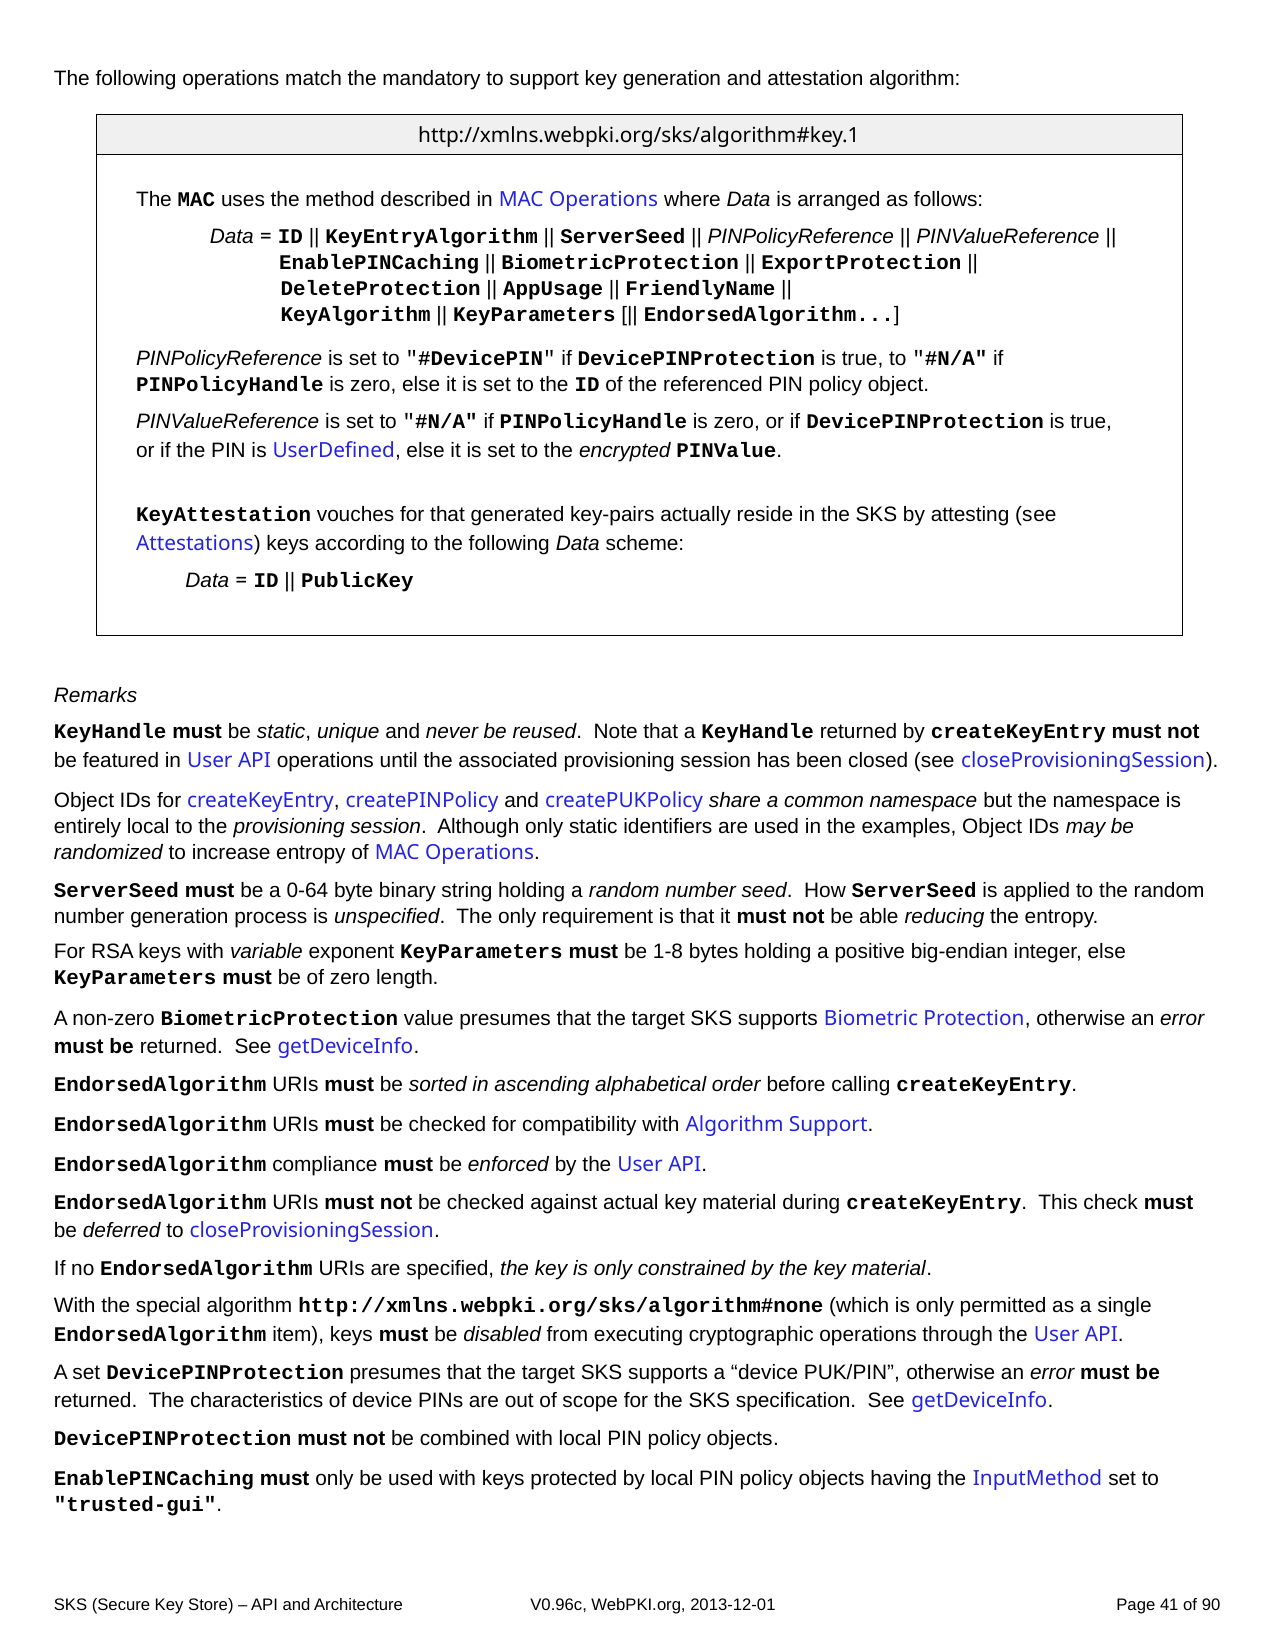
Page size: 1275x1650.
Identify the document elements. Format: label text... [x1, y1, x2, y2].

text DevicePINProtection must not be combined with local PIN policy objects. [54, 1426, 1221, 1451]
text EnablePINCaching must only be used with keys protected by local PIN policy objects having the InputMethod set to "trusted-gui". [54, 1463, 1221, 1517]
text EndorsedAlgorithm URIs must not be checked against actual key material during createKeyEntry. This check must be deferred to closeProvisioningSession. [54, 1190, 1221, 1244]
text Remarks [54, 683, 1221, 707]
text The following operations match the mandatory to support key generation and attestation algorithm: [54, 66, 1221, 90]
text KeyHandle must be static, unique and never be reused. Note that a KeyHandle returned by createKeyEntry must not be featured in User API operations until the associated provisioning session has been closed (see closeProvisioningSession). [54, 719, 1221, 773]
text With the special algorithm http://xmlns.webpki.org/sks/algorithm#none (which is only permitted as a single EndorsedAlgorithm item), keys must be disabled from executing cryptographic operations through the User API. [54, 1293, 1221, 1348]
text For RSA keys with variable exponent KeyParameters must be 1-8 bytes holding a positive big-endian integer, else KeyParameters must be of zero length. [54, 939, 1221, 991]
text If no EndorsedAlgorithm URIs are specified, the key is only constrained by the key material. [54, 1256, 1221, 1282]
text ServerSeed must be a 0-64 byte binary string holding a random number seed. How ServerSeed is applied to the random number generation process is unspecified. The only requirement is that it must not be able reducing the entropy. [54, 878, 1221, 927]
table_cell The MAC uses the method described in MAC Operations where Data is arranged as follows: Data = ID || KeyEntryAlgorithm || ServerSeed || PINPolicyReference || PINValueReference || EnablePINCaching || BiometricProtection || ExportProtection || DeleteProtection || AppUsage || FriendlyName || KeyAlgorithm || KeyParameters [|| EndorsedAlgorithm...] PINPolicyReference is set to "#DevicePIN" if DevicePINProtection is true, to "#N/A" if PINPolicyHandle is zero, else it is set to the ID of the referenced PIN policy object. PINValueReference is set to "#N/A" if PINPolicyHandle is zero, or if DevicePINProtection is true, or if the PIN is UserDefined, else it is set to the encrypted PINValue. KeyAttestation vouches for that generated key-pairs actually reside in the SKS by attesting (see Attestations) keys according to the following Data scheme: Data = ID || PublicKey [97, 155, 1182, 635]
text EndorsedAlgorithm URIs must be checked for compatibility with Algorithm Support. [54, 1109, 1221, 1138]
text A non-zero BiometricProtection value presumes that the target SKS supports Biometric Protection, otherwise an error must be returned. See getDeviceInfo. [54, 1003, 1221, 1060]
text A set DevicePINProtection presumes that the target SKS supports a “device PUK/PIN”, otherwise an error must be returned. The characteristics of device PINs are out of scope for the SKS specification. See getDeviceInfo. [54, 1359, 1221, 1414]
text Object IDs for createKeyEntry, createPINPolicy and createPUKPolicy share a common namespace but the namespace is entirely local to the provisioning session. Although only static identifiers are used in the examples, Object IDs may be randomized to increase entropy of MAC Operations. [54, 785, 1221, 866]
text EndorsedAlgorithm compliance must be enforced by the User API. [54, 1149, 1221, 1178]
table_header http://xmlns.webpki.org/sks/algorithm#key.1 [97, 115, 1182, 154]
text EndorsedAlgorithm URIs must be sorted in ascending alphabetical order before calling createKeyEntry. [54, 1071, 1221, 1097]
